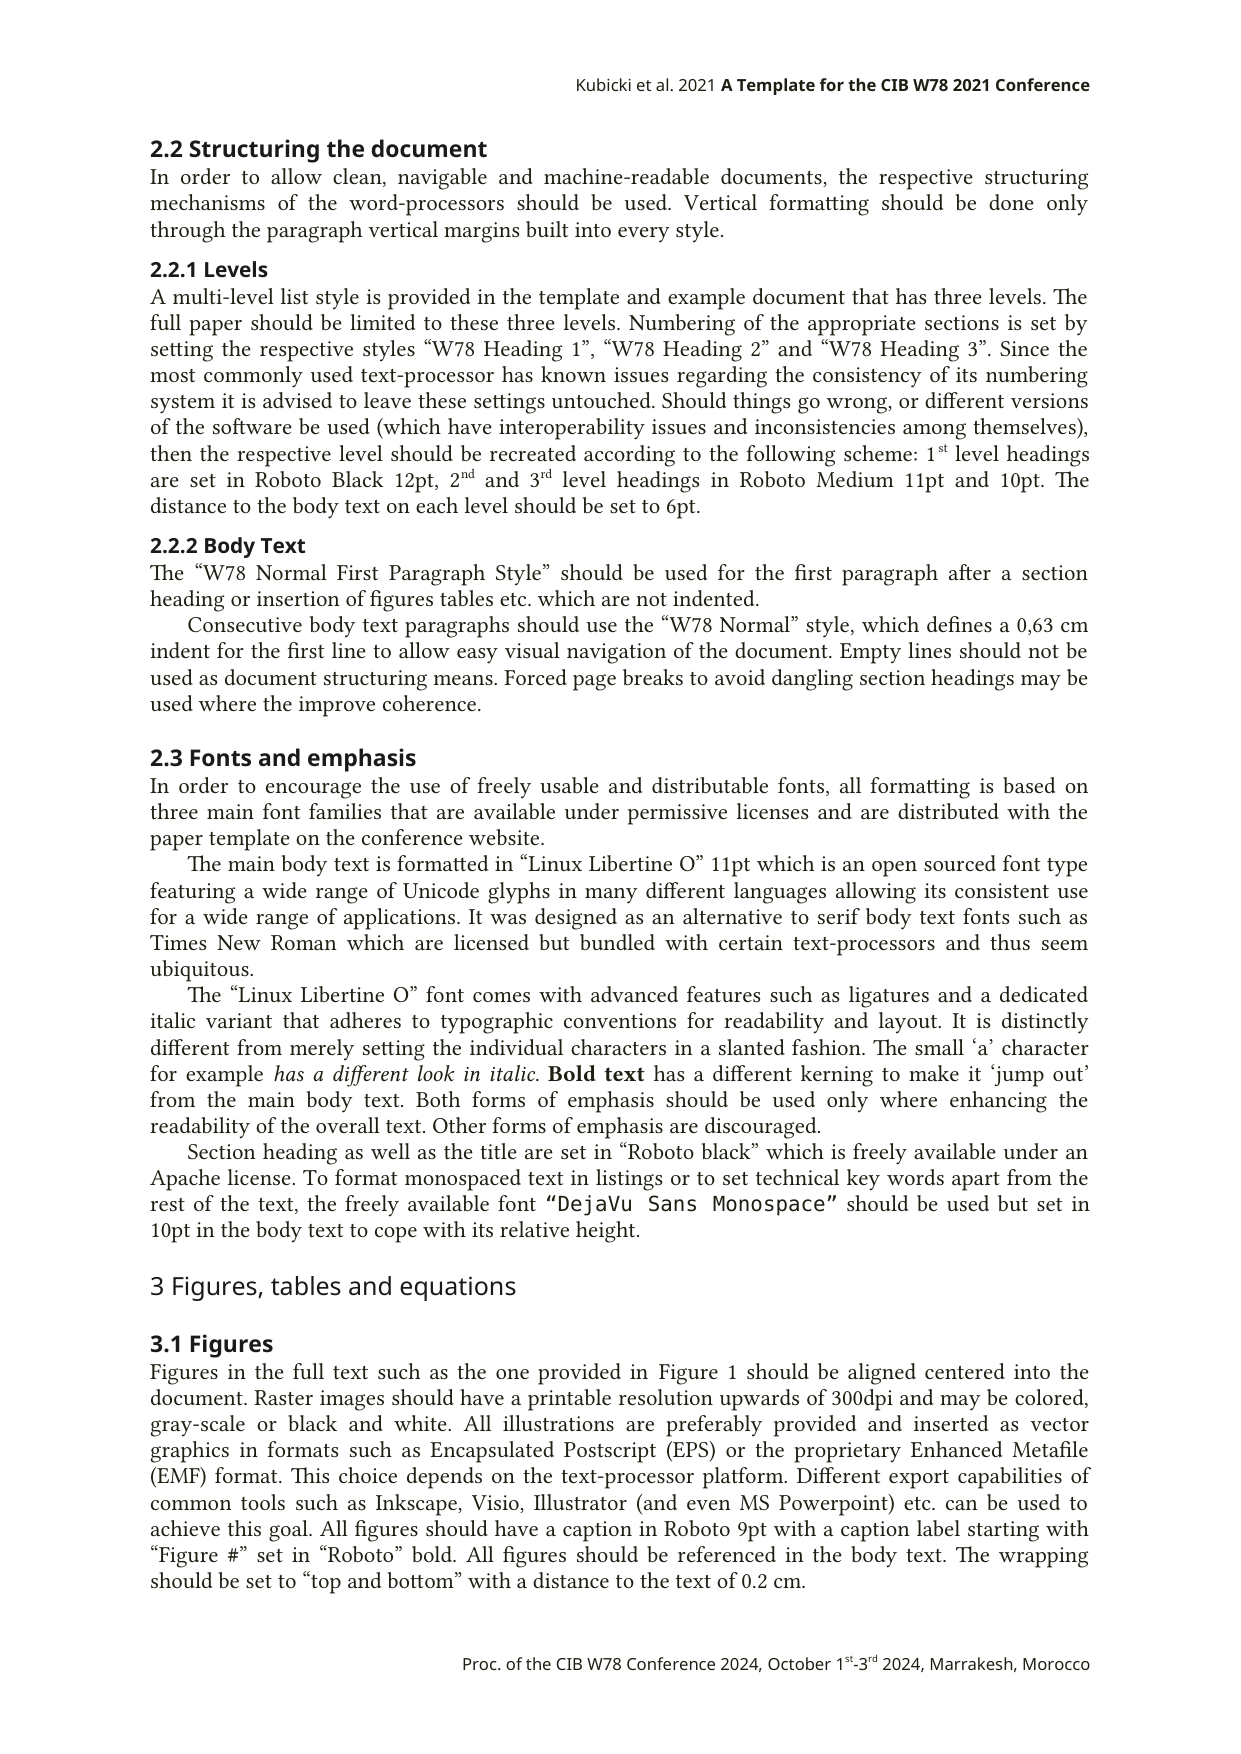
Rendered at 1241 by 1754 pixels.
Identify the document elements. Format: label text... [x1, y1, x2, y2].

text Figures in the full text such as the one provided in Figure 1 should be aligned centered into the document. Raster images should have a printable resolution upwards of 300dpi and may be colored, gray-scale or black and white. All illustrations are preferably provided and inserted as vector graphics in formats such as Encapsulated Postscript (EPS) or the proprietary Enhanced Metafile (EMF) format. This choice depends on the text-processor platform. Different export capabilities of common tools such as Inkscape, Visio, Illustrator (and even MS Powerpoint) etc. can be used to achieve this goal. All figures should have a caption in Roboto 9pt with a caption label starting with “Figure #” set in “Roboto” bold. All figures should be referenced in the body text. The wrapping should be set to “top and bottom” with a distance to the text of 0.2 cm. [150, 1359, 1090, 1594]
subtitle Levels [150, 255, 1090, 283]
text The “Linux Libertine O” font comes with advanced features such as ligatures and a dedicated italic variant that adheres to typographic conventions for readability and layout. It is distinctly different from merely setting the individual characters in a slanted fashion. The small ‘a’ character for example has a different look in italic. Bold text has a different kerning to make it ‘jump out’ from the main body text. Both forms of emphasis should be used only where enhancing the readability of the overall text. Other forms of emphasis are discouraged. [150, 982, 1090, 1139]
subtitle Body Text [150, 531, 1090, 560]
text The main body text is formatted in “Linux Libertine O” 11pt which is an open sourced font type featuring a wide range of Unicode glyphs in many different languages allowing its consistent use for a wide range of applications. It was designed as an alternative to serif body text fonts such as Times New Roman which are licensed but bundled with certain text-processors and thus seem ubiquitous. [150, 851, 1090, 982]
text Section heading as well as the title are set in “Roboto black” which is freely available under an Apache license. To format monospaced text in listings or to set technical key words apart from the rest of the text, the freely available font “DejaVu Sans Monospace” should be used but set in 10pt in the body text to cope with its relative height. [150, 1139, 1090, 1243]
subtitle Structuring the document [150, 133, 1090, 164]
subtitle Figures [150, 1328, 1090, 1359]
text In order to allow clean, navigable and machine-readable documents, the respective structuring mechanisms of the word-processors should be used. Vertical formatting should be done only through the paragraph vertical margins built into every style. [150, 164, 1090, 243]
subtitle Fonts and emphasis [150, 742, 1090, 773]
text The “W78 Normal First Paragraph Style” should be used for the first paragraph after a section heading or insertion of figures tables etc. which are not indented. [150, 560, 1090, 612]
text Consecutive body text paragraphs should use the “W78 Normal” style, which defines a 0,63 cm indent for the first line to allow easy visual navigation of the document. Empty lines should not be used as document structuring means. Forced page breaks to avoid dangling section headings may be used where the improve coherence. [150, 612, 1090, 717]
subtitle Figures, tables and equations [150, 1268, 1090, 1303]
text A multi-level list style is provided in the template and example document that has three levels. The full paper should be limited to these three levels. Numbering of the appropriate sections is set by setting the respective styles “W78 Heading 1”, “W78 Heading 2” and “W78 Heading 3”. Since the most commonly used text-processor has known issues regarding the consistency of its numbering system it is advised to leave these settings untouched. Should things go wrong, or different versions of the software be used (which have interoperability issues and inconsistencies among themselves), then the respective level should be recreated according to the following scheme: 1st level headings are set in Roboto Black 12pt, 2nd and 3rd level headings in Roboto Medium 11pt and 10pt. The distance to the body text on each level should be set to 6pt. [150, 283, 1090, 519]
text In order to encourage the use of freely usable and distributable fonts, all formatting is based on three main font families that are available under permissive licenses and are distributed with the paper template on the conference website. [150, 773, 1090, 851]
